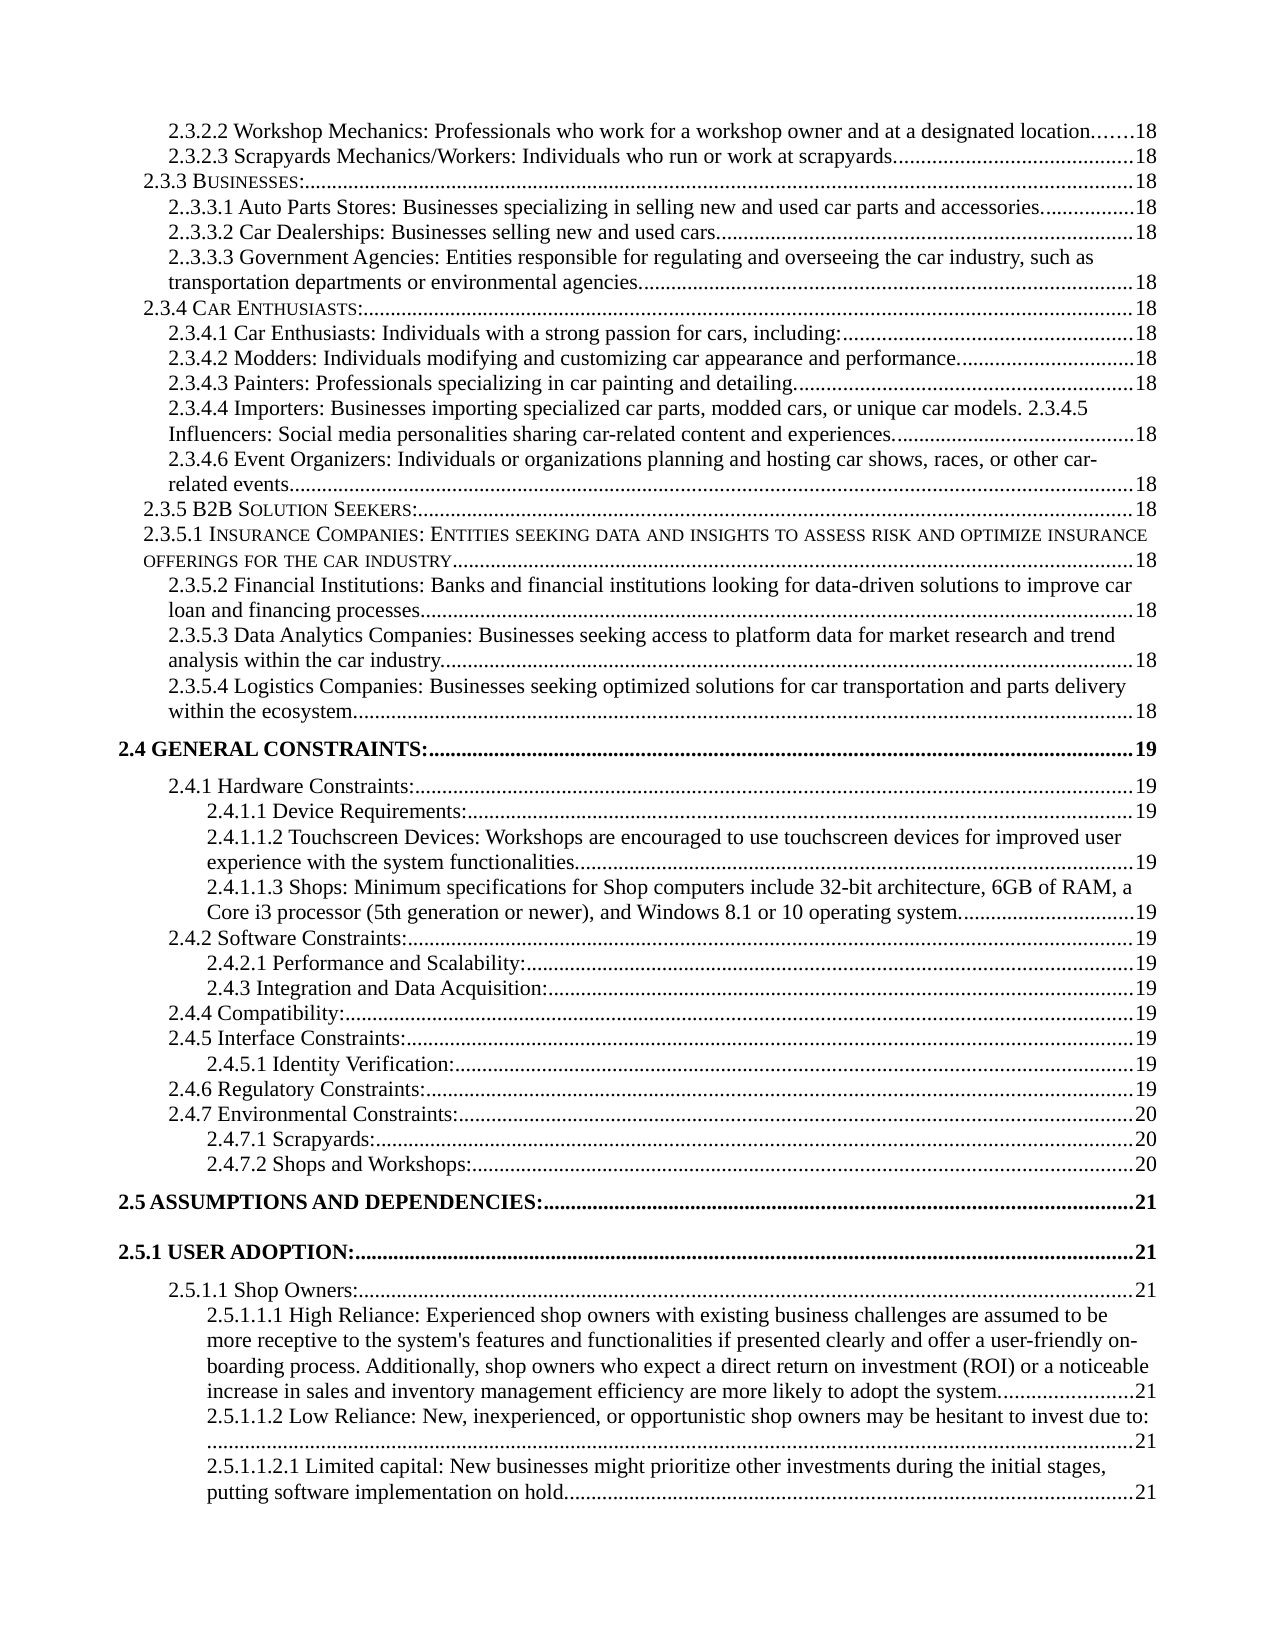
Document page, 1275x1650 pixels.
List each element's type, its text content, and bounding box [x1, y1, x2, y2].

text 2.3.4.6 Event Organizers: Individuals or organizations planning and hosting car shows, races, or other car-related events. 18 [168, 446, 1157, 496]
text 2.3.4.4 Importers: Businesses importing specialized car parts, modded cars, or unique car models. 2.3.4.5 Influencers: Social media personalities sharing car-related content and experiences. 18 [168, 395, 1157, 446]
text 2.4.1 Hardware Constraints: 19 [168, 773, 1157, 798]
text 2.4.5.1 Identity Verification: 19 [207, 1051, 1157, 1076]
text 2.4.7.1 Scrapyards: 20 [207, 1126, 1157, 1151]
text 2.3.5.2 Financial Institutions: Banks and financial institutions looking for data-driven solutions to improve car loan and financing processes. 18 [168, 572, 1157, 622]
text 2.4.1.1 Device Requirements: 19 [207, 798, 1157, 824]
text 2.3.4.1 Car Enthusiasts: Individuals with a strong passion for cars, including: 18 [168, 320, 1157, 345]
text 2..3.3.2 Car Dealerships: Businesses selling new and used cars. 18 [168, 219, 1157, 244]
text 2.4.1.1.3 Shops: Minimum specifications for Shop computers include 32-bit architecture, 6GB of RAM, a Core i3 processor (5th generation or newer), and Windows 8.1 or 10 operating system. 19 [207, 874, 1157, 924]
text 2..3.3.3 Government Agencies: Entities responsible for regulating and overseeing the car industry, such as transportation departments or environmental agencies. 18 [168, 244, 1157, 294]
text 2.3.5 B2B Solution Seekers: 18 [143, 496, 1157, 521]
text 2.3.2.3 Scrapyards Mechanics/Workers: Individuals who run or work at scrapyards. 18 [168, 143, 1157, 168]
text 2.5.1.1.2.1 Limited capital: New businesses might prioritize other investments during the initial stages, putting software implementation on hold. 21 [207, 1453, 1157, 1504]
text 2.3.2.2 Workshop Mechanics: Professionals who work for a workshop owner and at a designated location. 18 [168, 118, 1157, 143]
text 2.3.4.3 Painters: Professionals specializing in car painting and detailing. 18 [168, 370, 1157, 395]
text 2.5.1.1 Shop Owners: 21 [168, 1277, 1157, 1302]
text 2..3.3.1 Auto Parts Stores: Businesses specializing in selling new and used car parts and accessories. 18 [168, 194, 1157, 219]
text 2.3.5.3 Data Analytics Companies: Businesses seeking access to platform data for market research and trend analysis within the car industry. 18 [168, 622, 1157, 673]
text 2.5.1.1.2 Low Reliance: New, inexperienced, or opportunistic shop owners may be hesitant to invest due to: 21 [207, 1403, 1157, 1453]
text 2.3.5.1 Insurance Companies: Entities seeking data and insights to assess risk and optimize insurance offerings for the car industry. 18 [143, 521, 1157, 572]
text 2.4.2 Software Constraints: 19 [168, 924, 1157, 950]
text 2.4.5 Interface Constraints: 19 [168, 1025, 1157, 1051]
text 2.4.6 Regulatory Constraints: 19 [168, 1076, 1157, 1101]
text 2.3.3 Businesses: 18 [143, 168, 1157, 194]
text 2.5.1.1.1 High Reliance: Experienced shop owners with existing business challenges are assumed to be more receptive to the system's features and functionalities if presented clearly and offer a user-friendly on-boarding process. Additionally, shop owners who expect a direct return on investment (ROI) or a noticeable increase in sales and inventory management efficiency are more likely to adopt the system. 21 [207, 1302, 1157, 1403]
text 2.4 General Constraints: 19 [118, 736, 1157, 761]
text 2.4.2.1 Performance and Scalability: 19 [207, 950, 1157, 975]
text 2.4.7 Environmental Constraints: 20 [168, 1101, 1157, 1126]
text 2.5.1 User Adoption: 21 [118, 1239, 1157, 1264]
text 2.3.4.2 Modders: Individuals modifying and customizing car appearance and performance. 18 [168, 345, 1157, 370]
text 2.3.4 Car Enthusiasts: 18 [143, 294, 1157, 320]
text 2.5 Assumptions and Dependencies: 21 [118, 1189, 1157, 1214]
text 2.3.5.4 Logistics Companies: Businesses seeking optimized solutions for car transportation and parts delivery within the ecosystem. 18 [168, 673, 1157, 723]
text 2.4.3 Integration and Data Acquisition: 19 [207, 975, 1157, 1000]
text 2.4.1.1.2 Touchscreen Devices: Workshops are encouraged to use touchscreen devices for improved user experience with the system functionalities. 19 [207, 824, 1157, 874]
text 2.4.4 Compatibility: 19 [168, 1000, 1157, 1025]
text 2.4.7.2 Shops and Workshops: 20 [207, 1151, 1157, 1177]
